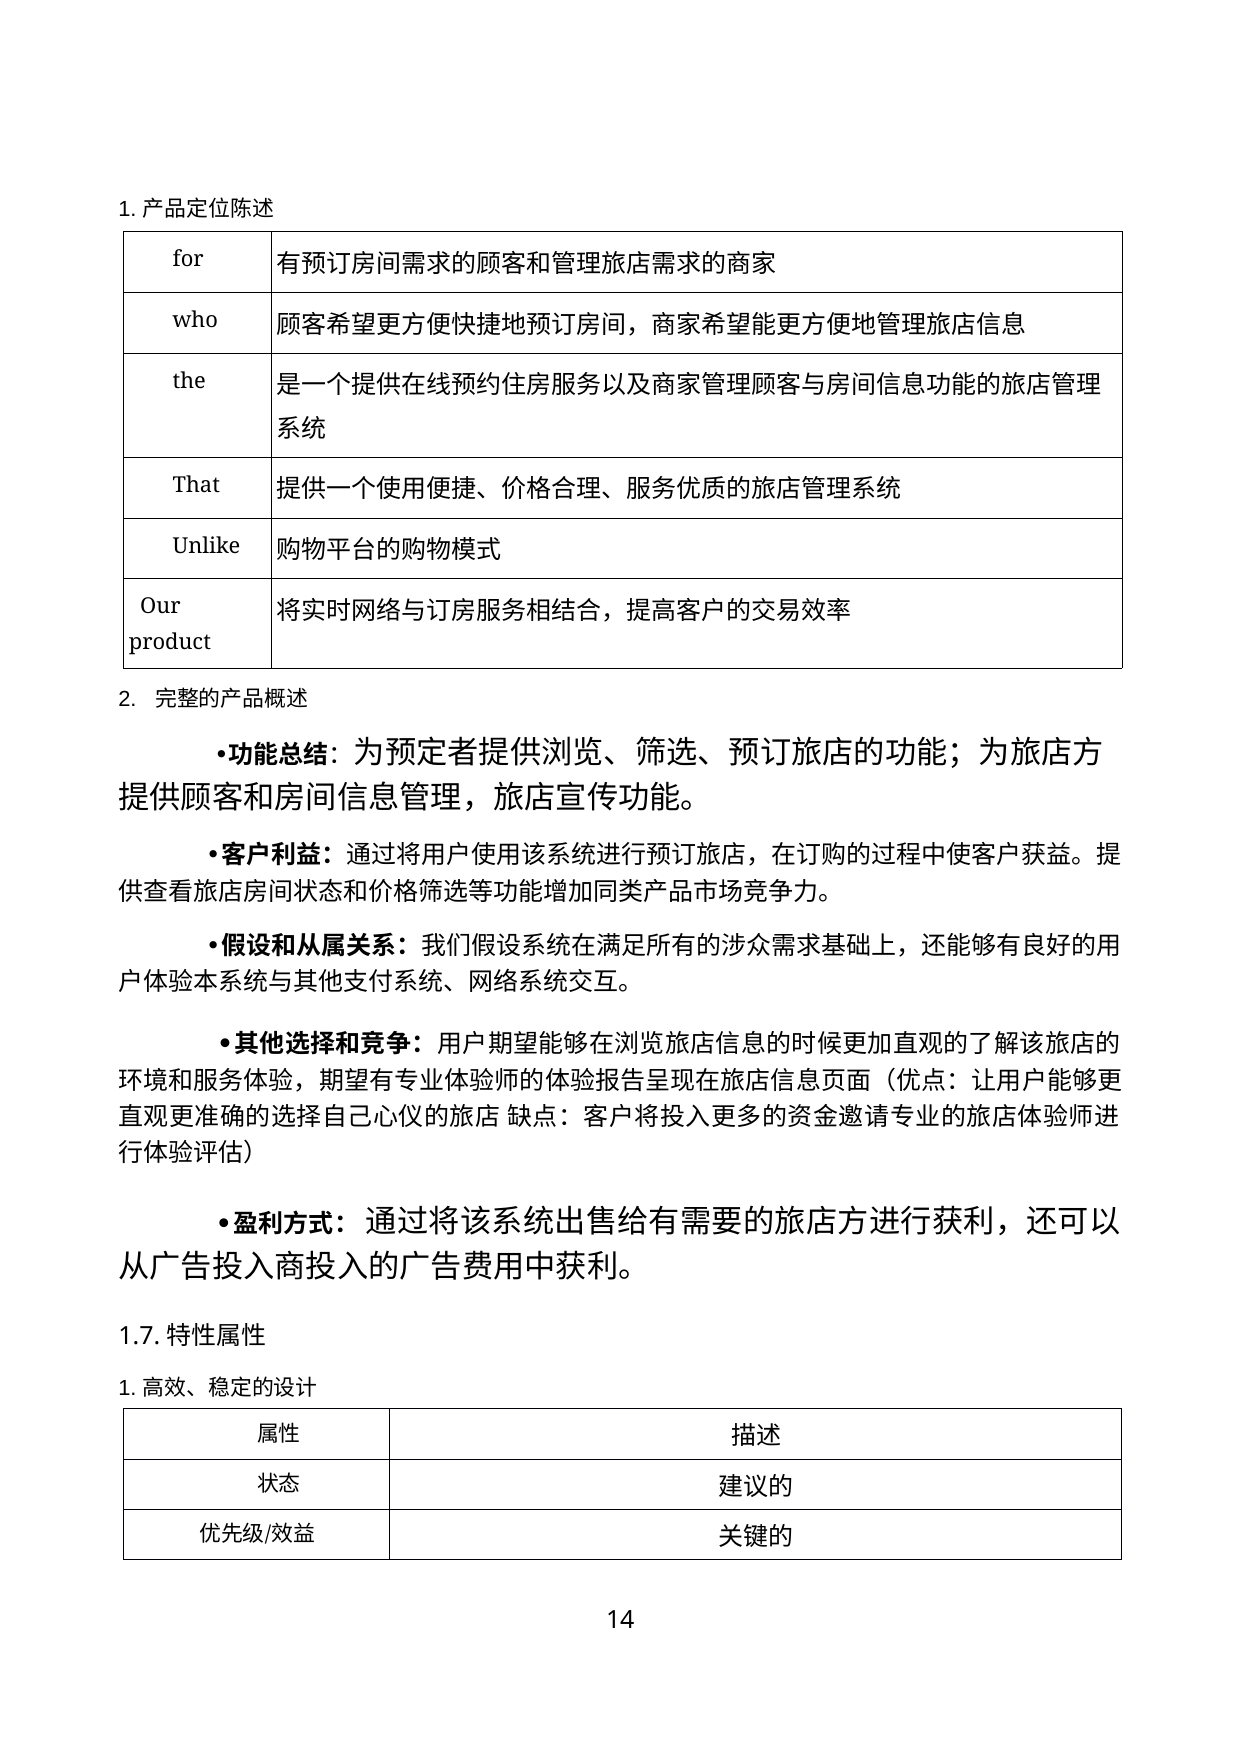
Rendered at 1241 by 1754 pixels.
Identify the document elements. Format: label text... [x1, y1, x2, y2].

table_header 描述 [390, 1409, 1121, 1458]
table_header 有预订房间需求的顾客和管理旅店需求的商家 [272, 232, 1122, 292]
subtitle 产品定位陈述 [118, 188, 1122, 224]
table_cell Unlike [124, 519, 271, 578]
table_cell That [124, 458, 271, 517]
table_cell 关键的 [390, 1510, 1121, 1559]
text •假设和从属关系：我们假设系统在满足所有的涉众需求基础上，还能够有良好的用户体验本系统与其他支付系统、网络系统交互。 [118, 925, 1122, 998]
table_cell 购物平台的购物模式 [272, 519, 1122, 578]
subtitle 特性属性 [118, 1315, 1122, 1351]
table_cell 将实时网络与订房服务相结合，提高客户的交易效率 [272, 579, 1122, 668]
table_cell 顾客希望更方便快捷地预订房间，商家希望能更方便地管理旅店信息 [272, 293, 1122, 352]
subtitle 完整的产品概述 [118, 680, 1122, 714]
subtitle 高效、稳定的设计 [118, 1370, 1122, 1402]
table_cell 提供一个使用便捷、价格合理、服务优质的旅店管理系统 [272, 458, 1122, 517]
table_cell the [124, 354, 271, 457]
table_cell 是一个提供在线预约住房服务以及商家管理顾客与房间信息功能的旅店管理系统 [272, 354, 1122, 457]
table_cell Our product [124, 579, 271, 668]
table_header 属性 [124, 1409, 389, 1458]
table_cell 建议的 [390, 1460, 1121, 1509]
text •客户利益：通过将用户使用该系统进行预订旅店，在订购的过程中使客户获益。提供查看旅店房间状态和价格筛选等功能增加同类产品市场竞争力。 [118, 835, 1122, 907]
text •功能总结：为预定者提供浏览、筛选、预订旅店的功能；为旅店方提供顾客和房间信息管理，旅店宣传功能。 [118, 727, 1122, 817]
table_cell 状态 [124, 1460, 389, 1509]
text •盈利方式： 通过将该系统出售给有需要的旅店方进行获利，还可以从广告投入商投入的广告费用中获利。 [118, 1196, 1122, 1286]
table_cell 优先级/效益 [124, 1510, 389, 1559]
text •其他选择和竞争：用户期望能够在浏览旅店信息的时候更加直观的了解该旅店的环境和服务体验，期望有专业体验师的体验报告呈现在旅店信息页面（优点：让用户能够更直观更准确的选择自己心仪的旅店 缺点：客户将投入更多的资金邀请专业的旅店体验师进行体验评估） [118, 1024, 1122, 1169]
table_cell who [124, 293, 271, 352]
table_header for [124, 232, 271, 292]
